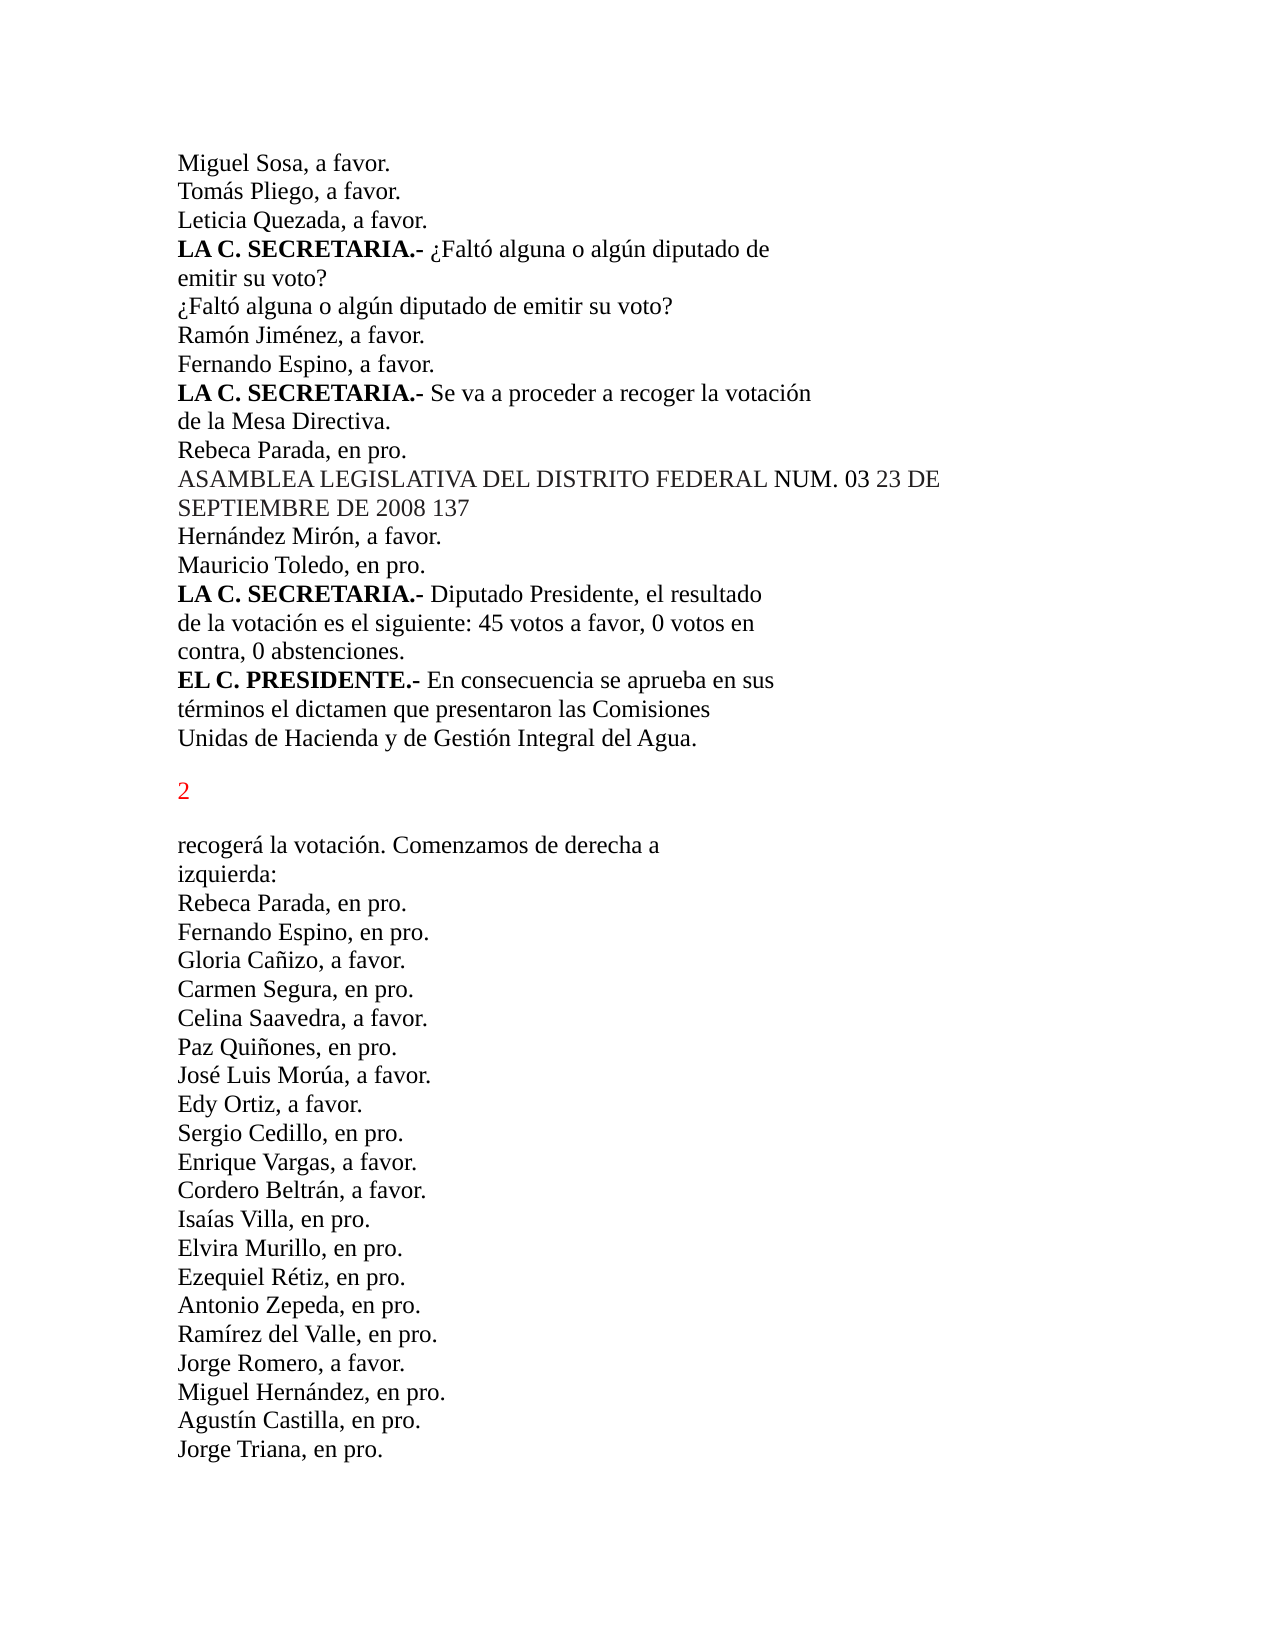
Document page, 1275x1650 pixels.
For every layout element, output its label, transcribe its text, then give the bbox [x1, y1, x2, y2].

text EL C. PRESIDENTE.- En consecuencia se aprueba en sus [177, 665, 1098, 694]
text emitir su voto? [177, 263, 1098, 291]
text José Luis Morúa, a favor. [177, 1060, 1098, 1089]
text ASAMBLEA LEGISLATIVA DEL DISTRITO FEDERAL NUM. 03 23 DE SEPTIEMBRE DE 2008 137 [177, 464, 1098, 521]
text LA C. SECRETARIA.- Se va a proceder a recoger la votación [177, 378, 1098, 406]
text Leticia Quezada, a favor. [177, 205, 1098, 234]
text de la Mesa Directiva. [177, 406, 1098, 435]
text Tomás Pliego, a favor. [177, 176, 1098, 205]
text 2 [177, 776, 1098, 805]
text LA C. SECRETARIA.- ¿Faltó alguna o algún diputado de [177, 234, 1098, 263]
text Rebeca Parada, en pro. [177, 888, 1098, 917]
text Celina Saavedra, a favor. [177, 1003, 1098, 1032]
text izquierda: [177, 859, 1098, 888]
text Cordero Beltrán, a favor. [177, 1175, 1098, 1204]
text Ramírez del Valle, en pro. [177, 1319, 1098, 1348]
text Gloria Cañizo, a favor. [177, 945, 1098, 974]
text Isaías Villa, en pro. [177, 1204, 1098, 1233]
text Elvira Murillo, en pro. [177, 1233, 1098, 1262]
text Ramón Jiménez, a favor. [177, 320, 1098, 349]
text Ezequiel Rétiz, en pro. [177, 1262, 1098, 1290]
text Antonio Zepeda, en pro. [177, 1290, 1098, 1319]
text recogerá la votación. Comenzamos de derecha a [177, 830, 1098, 859]
text Jorge Romero, a favor. [177, 1348, 1098, 1377]
text términos el dictamen que presentaron las Comisiones [177, 694, 1098, 723]
text Fernando Espino, en pro. [177, 917, 1098, 945]
text Rebeca Parada, en pro. [177, 435, 1098, 464]
text de la votación es el siguiente: 45 votos a favor, 0 votos en [177, 608, 1098, 636]
text Enrique Vargas, a favor. [177, 1147, 1098, 1175]
text Paz Quiñones, en pro. [177, 1032, 1098, 1060]
text Sergio Cedillo, en pro. [177, 1118, 1098, 1147]
text ¿Faltó alguna o algún diputado de emitir su voto? [177, 291, 1098, 320]
text Edy Ortiz, a favor. [177, 1089, 1098, 1118]
text Hernández Mirón, a favor. [177, 521, 1098, 550]
text contra, 0 abstenciones. [177, 636, 1098, 665]
text Unidas de Hacienda y de Gestión Integral del Agua. [177, 723, 1098, 751]
text Carmen Segura, en pro. [177, 974, 1098, 1003]
text Fernando Espino, a favor. [177, 349, 1098, 378]
text Jorge Triana, en pro. [177, 1434, 1098, 1463]
text Miguel Sosa, a favor. [177, 148, 1098, 176]
text Mauricio Toledo, en pro. [177, 550, 1098, 579]
text Agustín Castilla, en pro. [177, 1405, 1098, 1434]
text LA C. SECRETARIA.- Diputado Presidente, el resultado [177, 579, 1098, 608]
text Miguel Hernández, en pro. [177, 1377, 1098, 1405]
